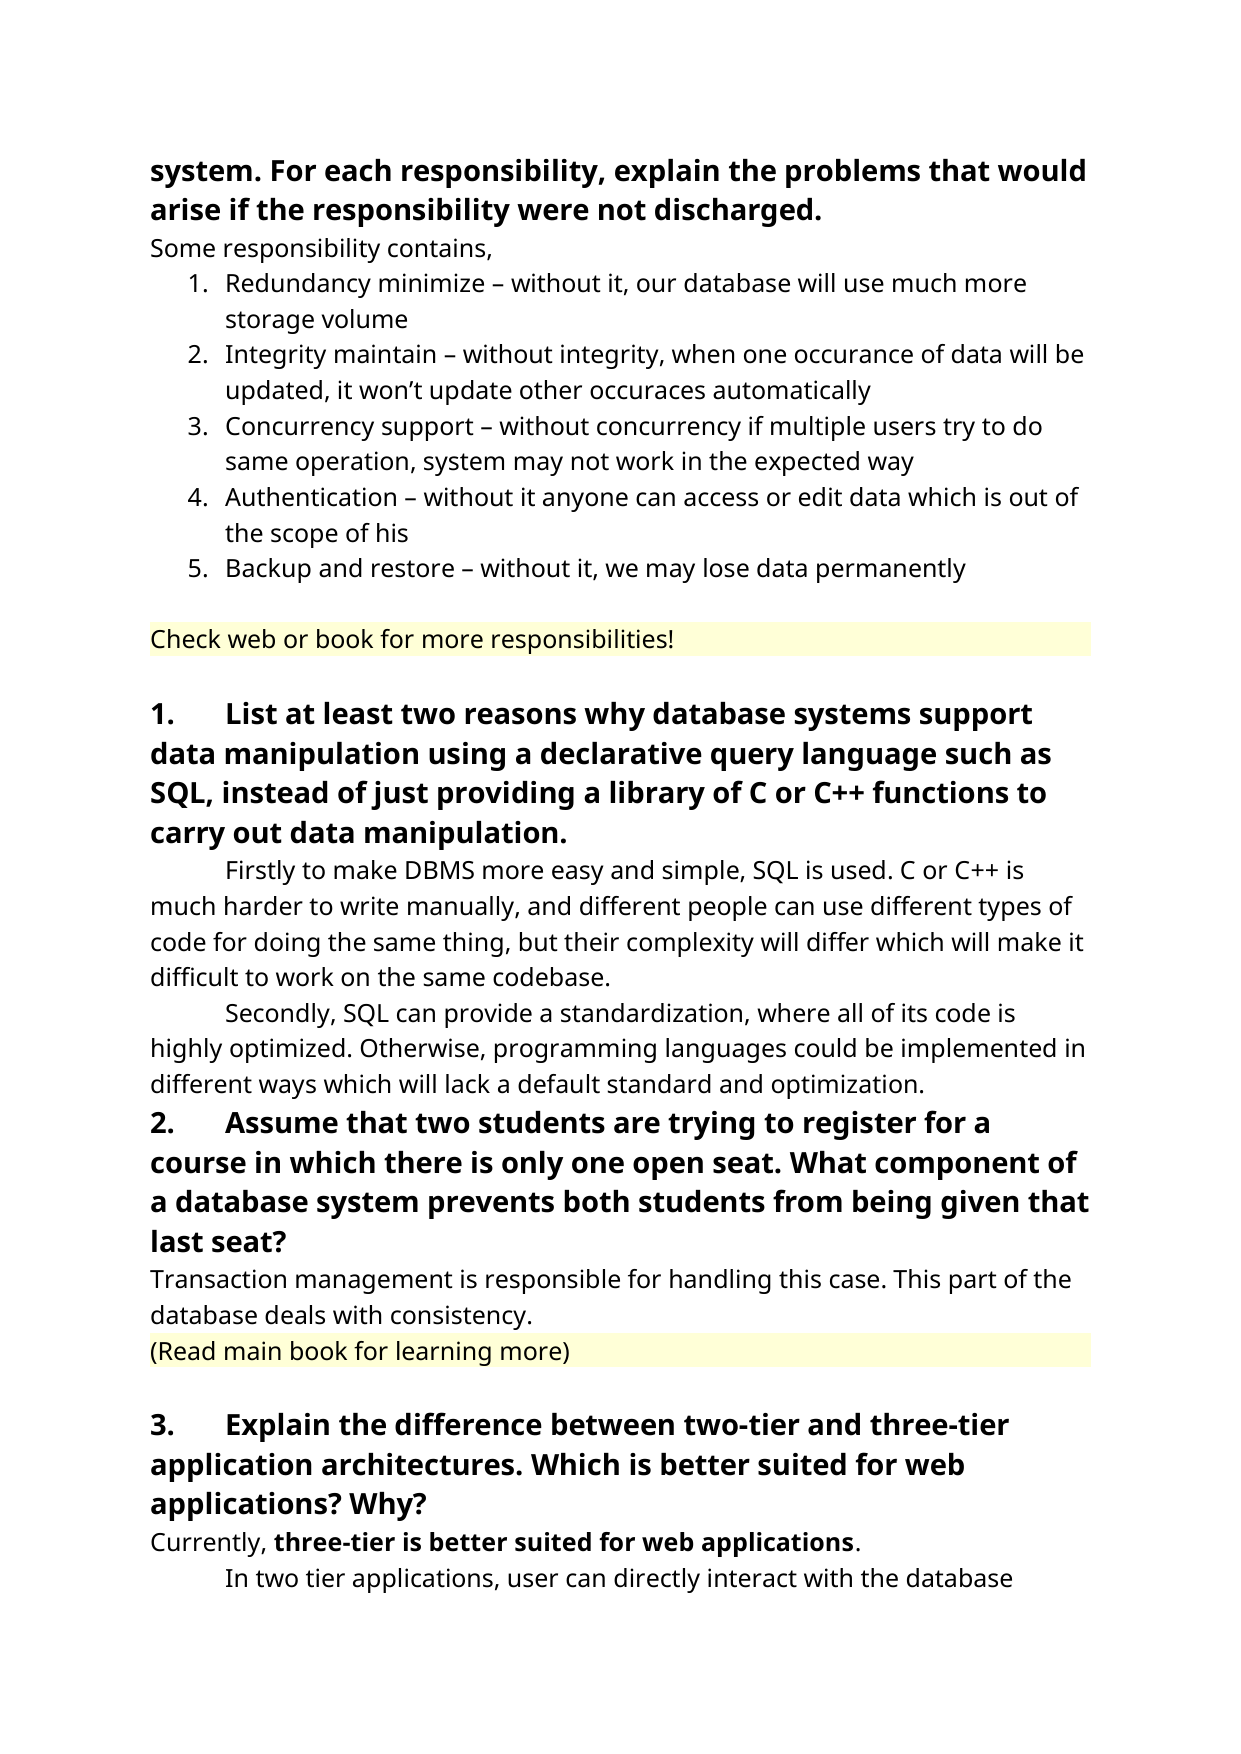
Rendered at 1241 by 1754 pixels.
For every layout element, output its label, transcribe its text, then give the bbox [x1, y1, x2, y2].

text (Read main book for learning more) [150, 1333, 1091, 1367]
text In two tier applications, user can directly interact with the database [150, 1561, 1091, 1594]
text Currently, three-tier is better suited for web applications. [150, 1525, 1091, 1559]
text Secondly, SQL can provide a standardization, where all of its code is highly optimized. Otherwise, programming languages could be implemented in different ways which will lack a default standard and optimization. [150, 996, 1091, 1101]
list Authentication – without it anyone can access or edit data which is out of the scope of his [187, 480, 1091, 549]
text Check web or book for more responsibilities! [150, 622, 1091, 656]
subtitle List at least two reasons why database systems support data manipulation using a declarative query language such as SQL, instead of just providing a library of C or C++ functions to carry out data manipulation. [150, 694, 1091, 852]
text Transaction management is responsible for handling this case. This part of the database deals with consistency. [150, 1262, 1091, 1332]
list Redundancy minimize – without it, our database will use much more storage volume [187, 266, 1091, 336]
text Firstly to make DBMS more easy and simple, SQL is used. C or C++ is much harder to write manually, and different people can use different types of code for doing the same thing, but their complexity will differ which will make it difficult to work on the same codebase. [150, 853, 1091, 994]
list Backup and restore – without it, we may lose data permanently [187, 551, 1091, 585]
list Concurrency support – without concurrency if multiple users try to do same operation, system may not work in the expected way [187, 409, 1091, 478]
subtitle Explain the diﬀerence between two-tier and three-tier application architectures. Which is better suited for web applications? Why? [150, 1405, 1091, 1523]
text Some responsibility contains, [150, 231, 1091, 264]
subtitle Assume that two students are trying to register for a course in which there is only one open seat. What component of a database system prevents both students from being given that last seat? [150, 1103, 1091, 1261]
list Integrity maintain – without integrity, when one occurance of data will be updated, it won’t update other occuraces automatically [187, 337, 1091, 407]
subtitle system. For each responsibility, explain the problems that would arise if the responsibility were not discharged. [150, 150, 1091, 229]
